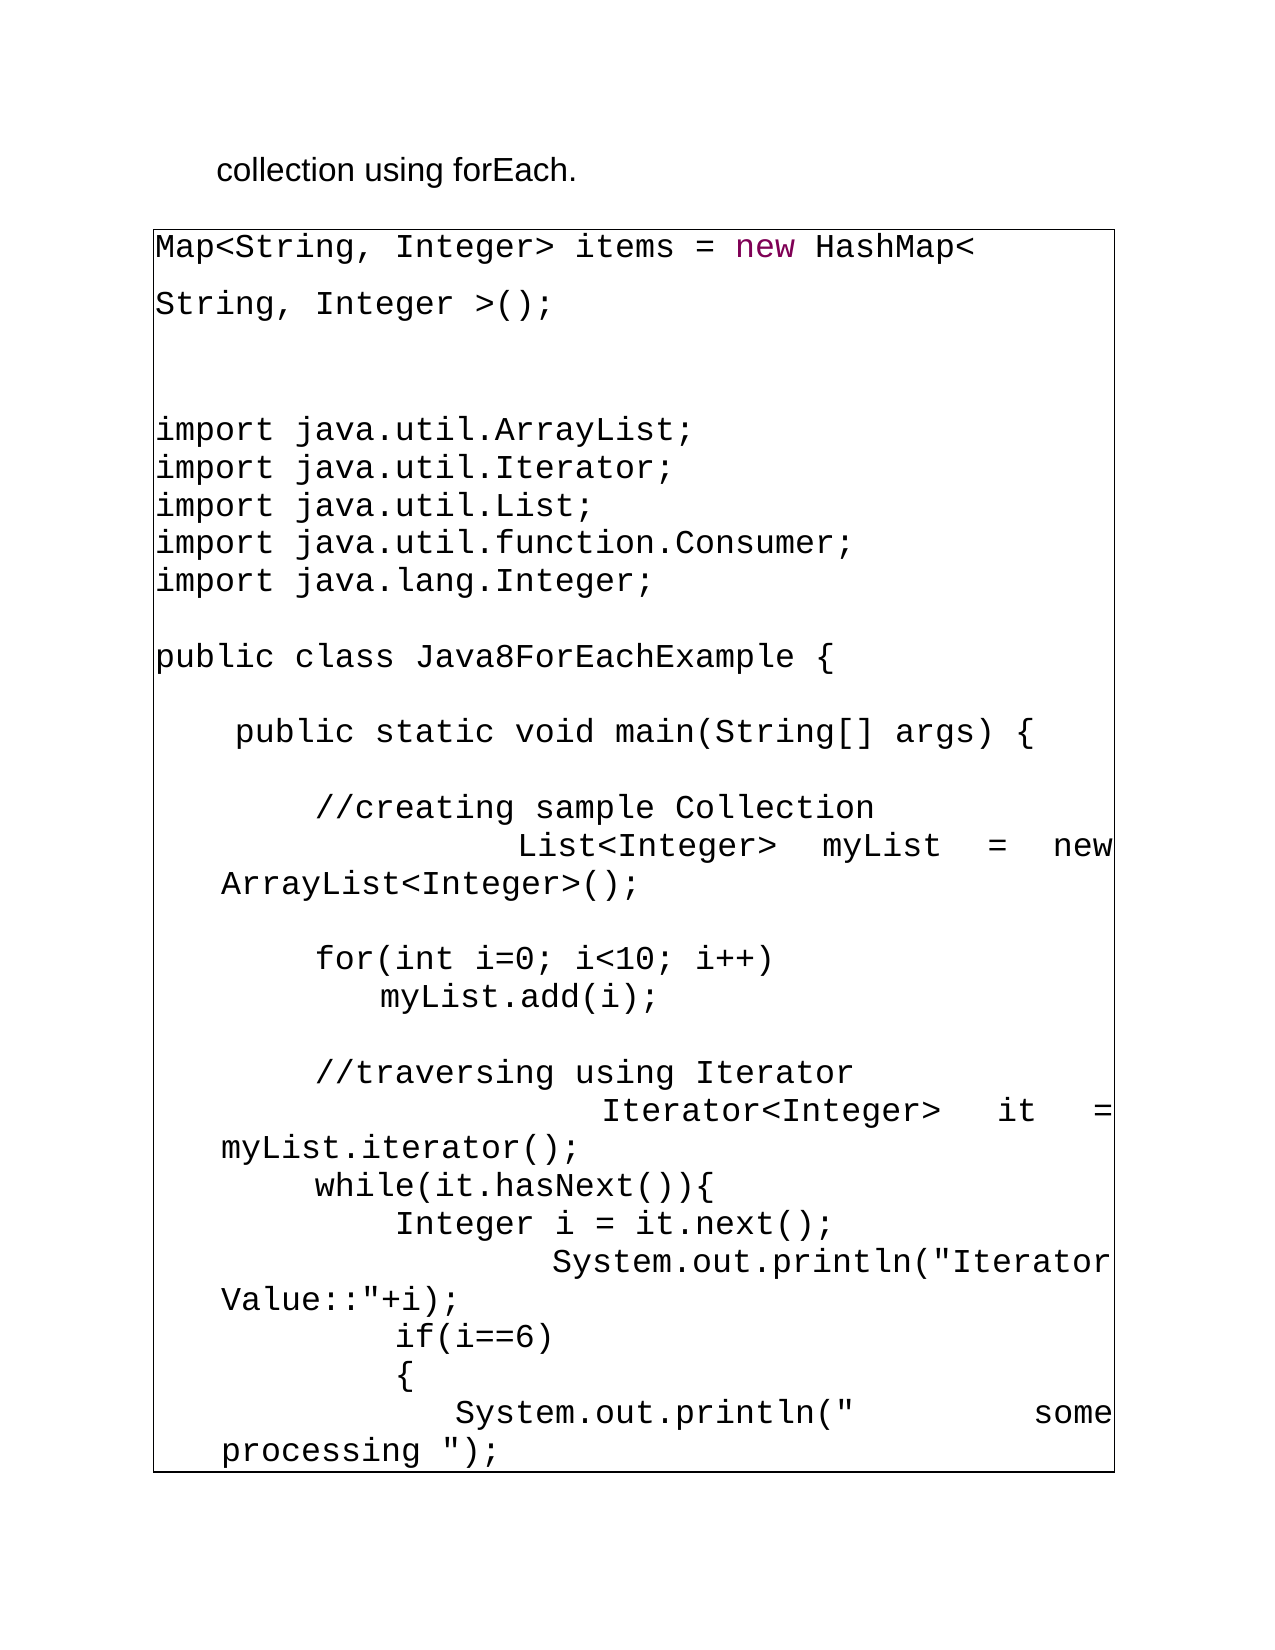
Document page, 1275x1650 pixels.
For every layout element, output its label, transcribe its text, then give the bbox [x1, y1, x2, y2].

text collection using forEach. [150, 150, 1125, 188]
table_header Map<String, Integer> items = new HashMap< String, Integer >(); import java.util.ArrayList; import java.util.Iterator; import java.util.List; import java.util.function.Consumer; import java.lang.Integer; public class Java8ForEachExample { public static void main(String[] args) { //creating sample Collection List<Integer> myList = new ArrayList<Integer>(); for(int i=0; i<10; i++) myList.add(i); //traversing using Iterator Iterator<Integer> it = myList.iterator(); while(it.hasNext()){ Integer i = it.next(); System.out.println("Iterator Value::"+i); if(i==6) { System.out.println(" some processing "); [154, 230, 1114, 1471]
